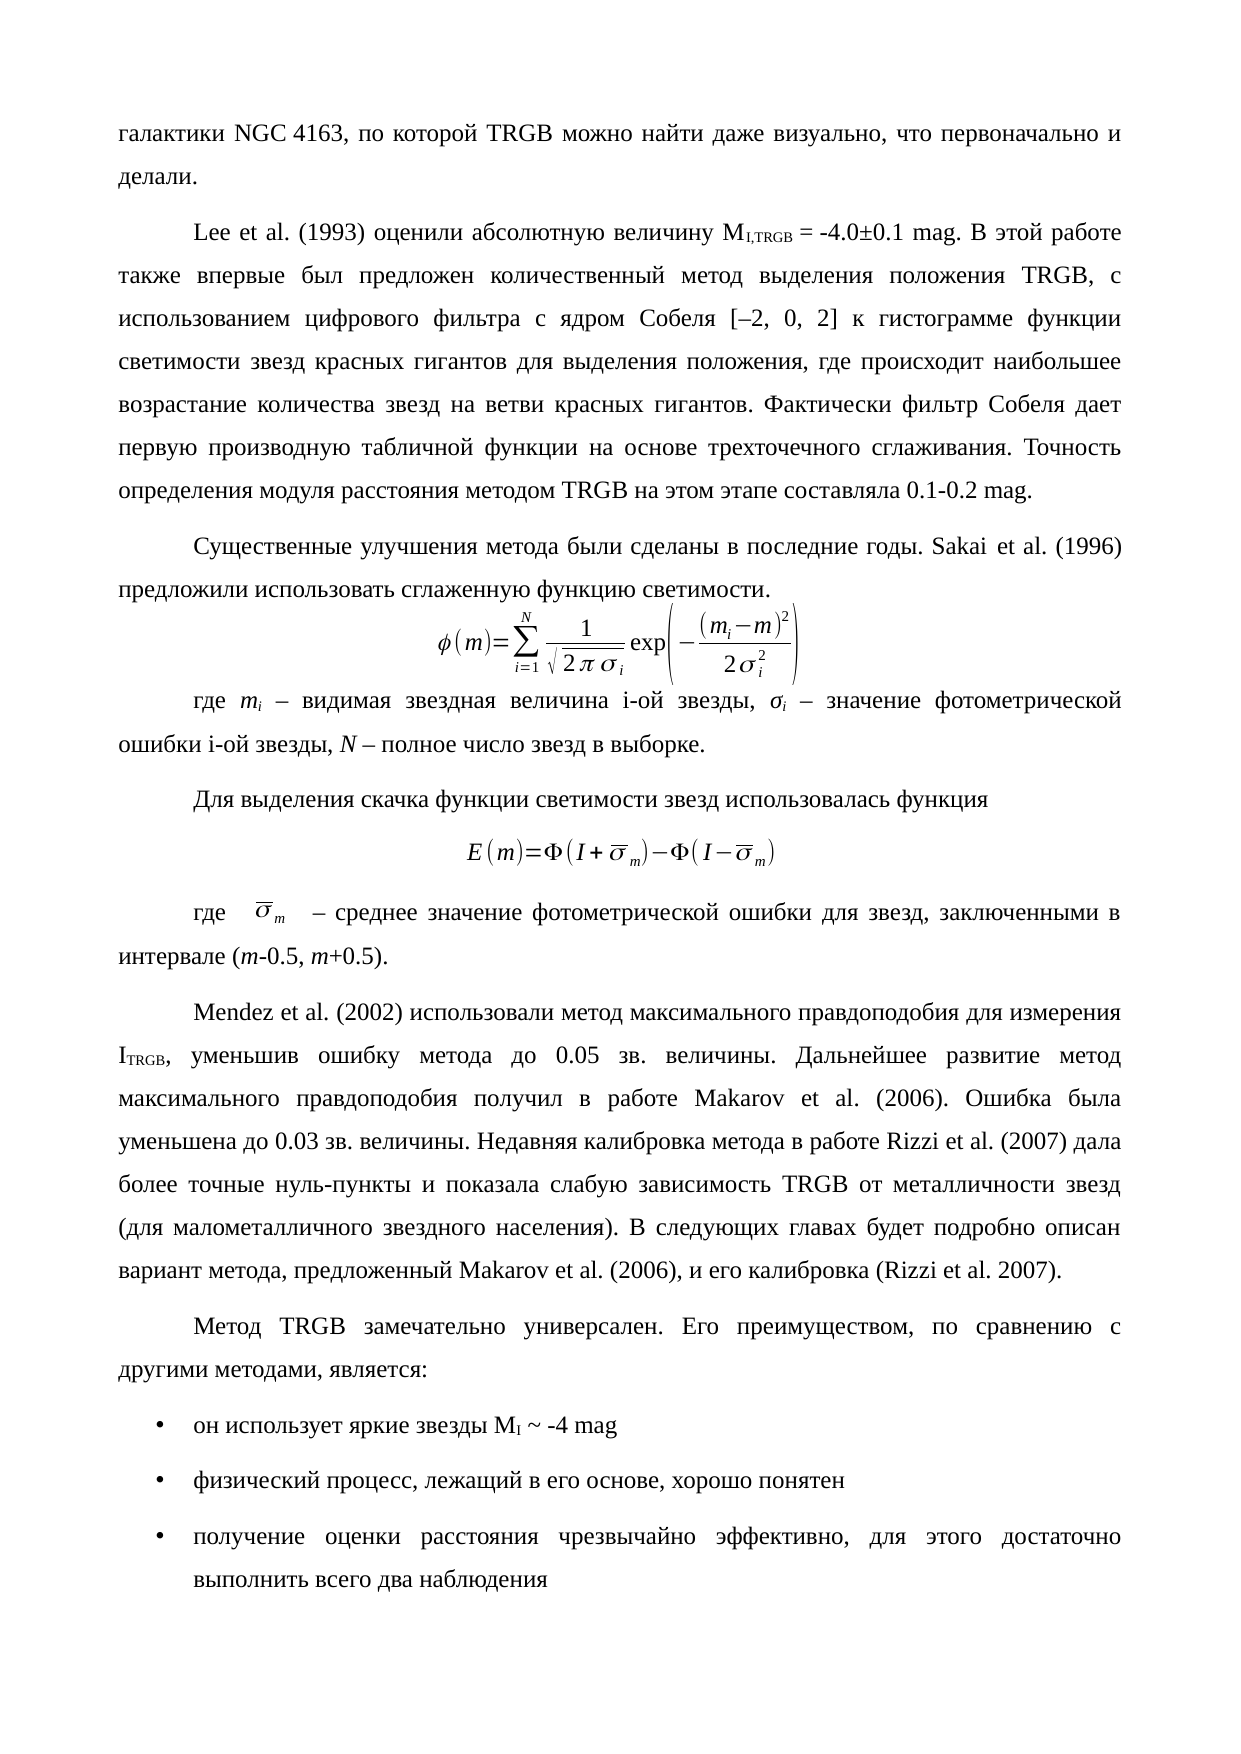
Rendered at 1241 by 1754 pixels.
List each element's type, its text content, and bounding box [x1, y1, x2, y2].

text галактики NGC 4163, по которой TRGB можно найти даже визуально, что первоначально и делали. [118, 118, 1122, 190]
text где mi – видимая звездная величина i-ой звезды, σi – значение фотометрической ошибки i-ой звезды, N – полное число звезд в выборке. [118, 686, 1122, 757]
text Lee et al. (1993) оценили абсолютную величину MI,TRGB = -4.0±0.1 mag. В этой работе также впервые был предложен количественный метод выделения положения TRGB, с использованием цифрового фильтра с ядром Собеля [–2, 0, 2] к гистограмме функции светимости звезд красных гигантов для выделения положения, где происходит наибольшее возрастание количества звезд на ветви красных гигантов. Фактически фильтр Собеля дает первую производную табличной функции на основе трехточечного сглаживания. Точность определения модуля расстояния методом TRGB на этом этапе составляла 0.1-0.2 mag. [118, 217, 1122, 504]
text Для выделения скачка функции светимости звезд использовалась функция [118, 784, 1122, 813]
list получение оценки расстояния чрезвычайно эффективно, для этого достаточно выполнить всего два наблюдения [156, 1521, 1122, 1593]
text где – среднее значение фотометрической ошибки для звезд, заключенными в интервале (m-0.5, m+0.5). [118, 896, 1122, 970]
list физический процесс, лежащий в его основе, хорошо понятен [156, 1466, 1122, 1494]
text Mendez et al. (2002) использовали метод максимального правдоподобия для измерения ITRGB, уменьшив ошибку метода до 0.05 зв. величины. Дальнейшее развитие метод максимального правдоподобия получил в работе Makarov et al. (2006). Ошибка была уменьшена до 0.03 зв. величины. Недавняя калибровка метода в работе Rizzi et al. (2007) дала более точные нуль-пункты и показала слабую зависимость TRGB от металличности звезд (для малометалличного звездного населения). В следующих главах будет подробно описан вариант метода, предложенный Makarov et al. (2006), и его калибровка (Rizzi et al. 2007). [118, 997, 1122, 1284]
list он использует яркие звезды MI ~ -4 mag [156, 1410, 1122, 1439]
text Существенные улучшения метода были сделаны в последние годы. Sakai et al. (1996) предложили использовать сглаженную функцию светимости. [118, 531, 1122, 603]
text Метод TRGB замечательно универсален. Его преимуществом, по сравнению с другими методами, является: [118, 1311, 1122, 1383]
